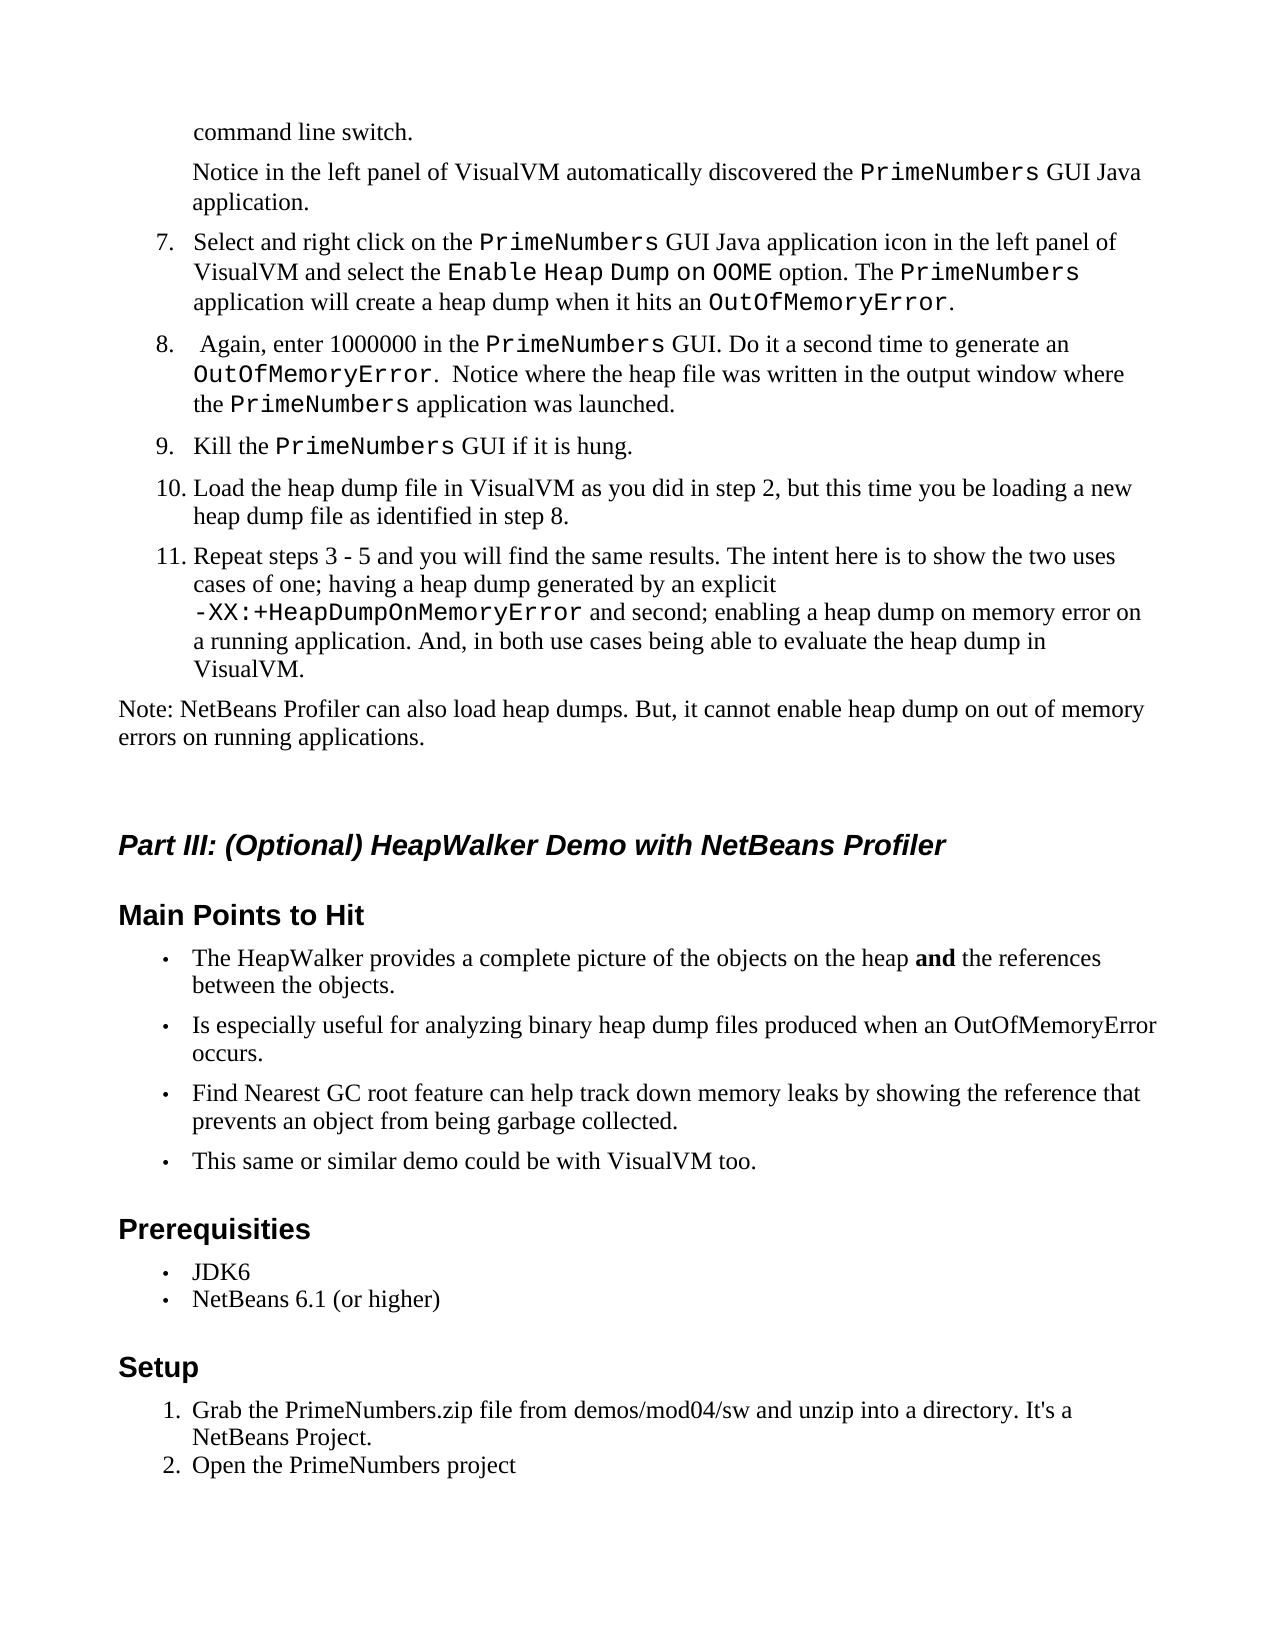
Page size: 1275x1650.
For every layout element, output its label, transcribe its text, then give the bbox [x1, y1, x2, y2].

list JDK6 [162, 1258, 1157, 1286]
list command line switch. [156, 118, 1157, 146]
subtitle Main Points to Hit [118, 899, 1157, 931]
subtitle Setup [118, 1351, 1157, 1383]
list The HeapWalker provides a complete picture of the objects on the heap and the references between the objects. [162, 944, 1157, 999]
text Notice in the left panel of VisualVM automatically discovered the PrimeNumbers GUI Java application. [192, 158, 1157, 216]
list Is especially useful for analyzing binary heap dump files produced when an OutOfMemoryError occurs. [162, 1012, 1157, 1067]
subtitle Part III: (Optional) HeapWalker Demo with NetBeans Profiler [118, 828, 1157, 861]
list This same or similar demo could be with VisualVM too. [162, 1147, 1157, 1175]
list Repeat steps 3 - 5 and you will find the same results. The intent here is to show the two uses cases of one; having a heap dump generated by an explicit -XX:+HeapDumpOnMemoryError and second; enabling a heap dump on memory error on a running application. And, in both use cases being able to evaluate the heap dump in VisualVM. [156, 542, 1157, 683]
list Find Nearest GC root feature can help track down memory leaks by showing the reference that prevents an object from being garbage collected. [162, 1079, 1157, 1135]
list Kill the PrimeNumbers GUI if it is hung. [156, 432, 1157, 462]
list Grab the PrimeNumbers.zip file from demos/mod04/sw and unzip into a directory. It's a NetBeans Project. [162, 1396, 1157, 1451]
list NetBeans 6.1 (or higher) [162, 1286, 1157, 1313]
list Select and right click on the PrimeNumbers GUI Java application icon in the left panel of VisualVM and select the Enable Heap Dump on OOME option. The PrimeNumbers application will create a heap dump when it hits an OutOfMemoryError. [156, 228, 1157, 318]
text Note: NetBeans Profiler can also load heap dumps. But, it cannot enable heap dump on out of memory errors on running applications. [118, 695, 1157, 751]
list Open the PrimeNumbers project [162, 1451, 1157, 1479]
list Load the heap dump file in VisualVM as you did in step 2, but this time you be loading a new heap dump file as identified in step 8. [156, 474, 1157, 530]
subtitle Prerequisities [118, 1213, 1157, 1245]
list Again, enter 1000000 in the PrimeNumbers GUI. Do it a second time to generate an OutOfMemoryError. Notice where the heap file was written in the output window where the PrimeNumbers application was launched. [156, 330, 1157, 419]
